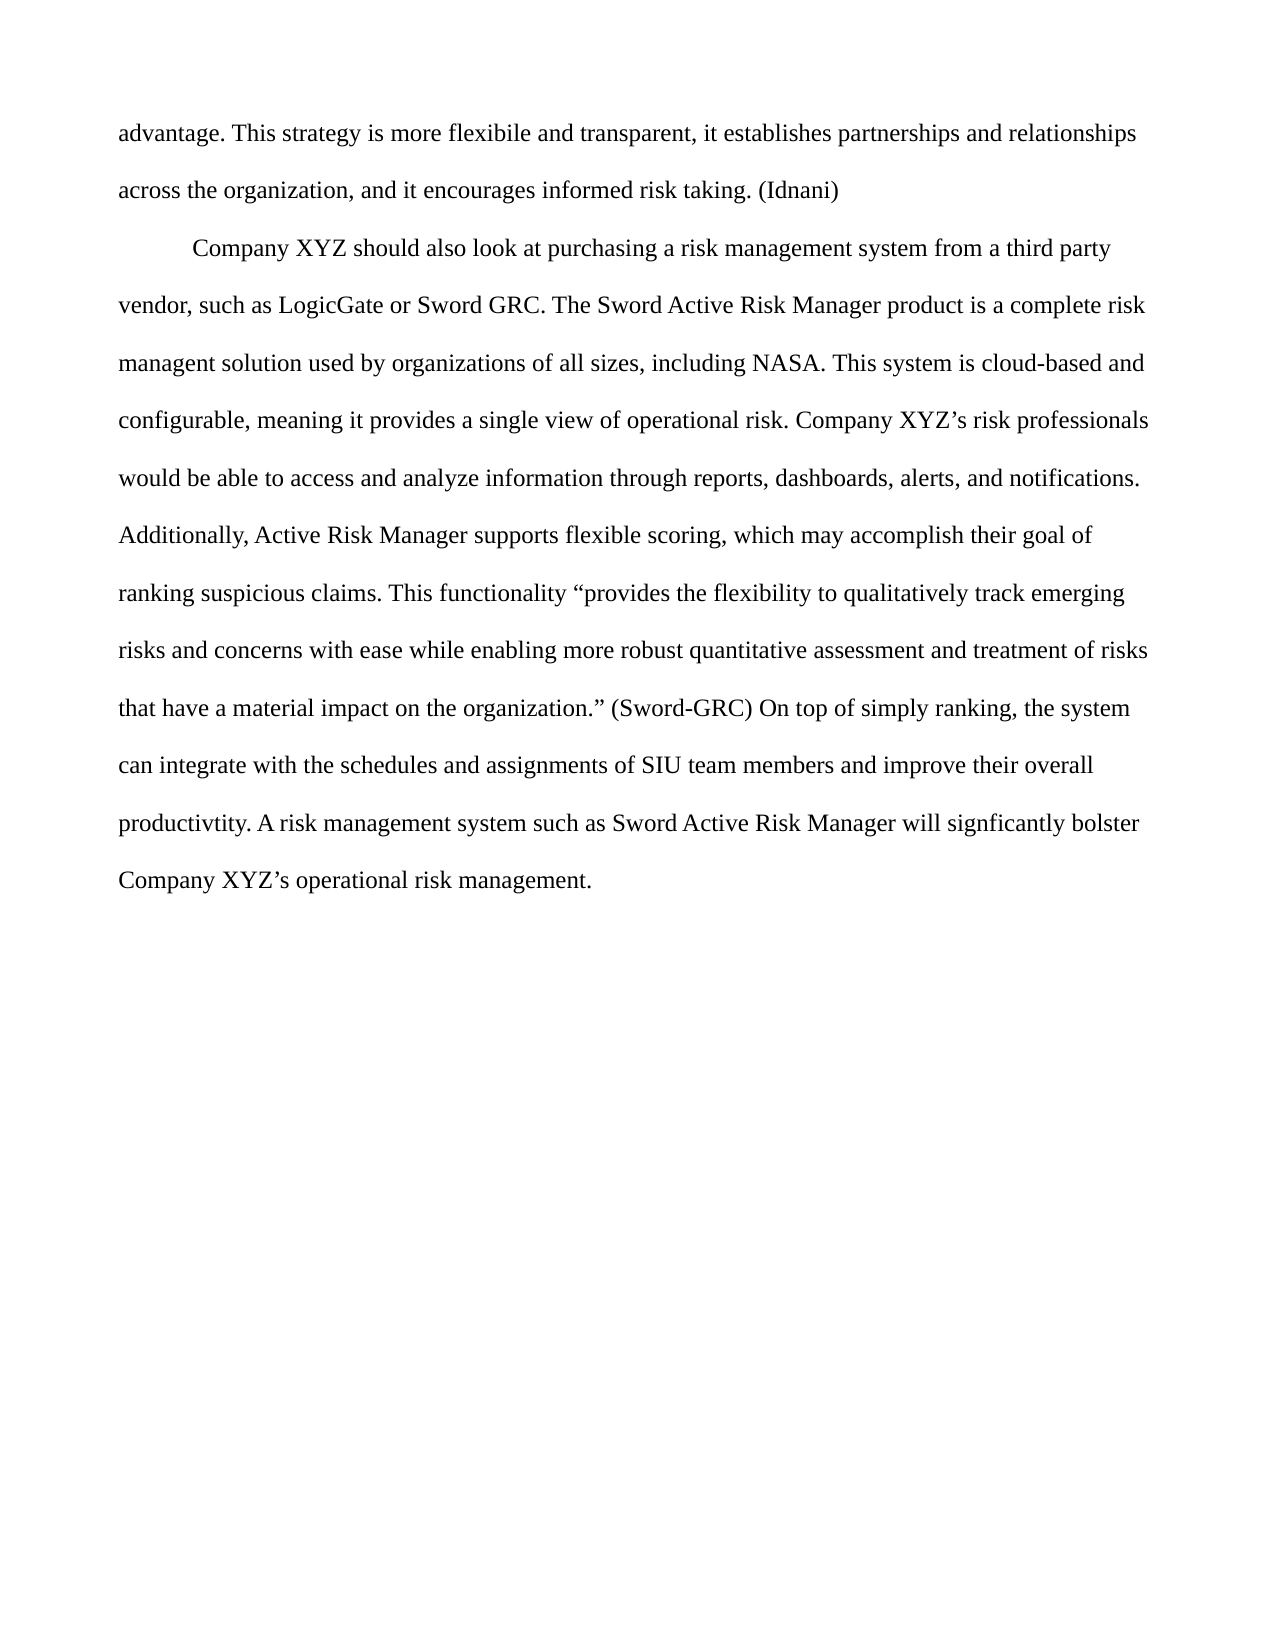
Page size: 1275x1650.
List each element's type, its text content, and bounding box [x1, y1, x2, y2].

text Company XYZ should also look at purchasing a risk management system from a third party vendor, such as LogicGate or Sword GRC. The Sword Active Risk Manager product is a complete risk managent solution used by organizations of all sizes, including NASA. This system is cloud-based and configurable, meaning it provides a single view of operational risk. Company XYZ’s risk professionals would be able to access and analyze information through reports, dashboards, alerts, and notifications. Additionally, Active Risk Manager supports flexible scoring, which may accomplish their goal of ranking suspicious claims. This functionality “provides the flexibility to qualitatively track emerging risks and concerns with ease while enabling more robust quantitative assessment and treatment of risks that have a material impact on the organization.” (Sword-GRC) On top of simply ranking, the system can integrate with the schedules and assignments of SIU team members and improve their overall productivtity. A risk management system such as Sword Active Risk Manager will signficantly bolster Company XYZ’s operational risk management. [118, 233, 1157, 894]
text advantage. This strategy is more flexibile and transparent, it establishes partnerships and relationships across the organization, and it encourages informed risk taking. (Idnani) [118, 118, 1157, 204]
